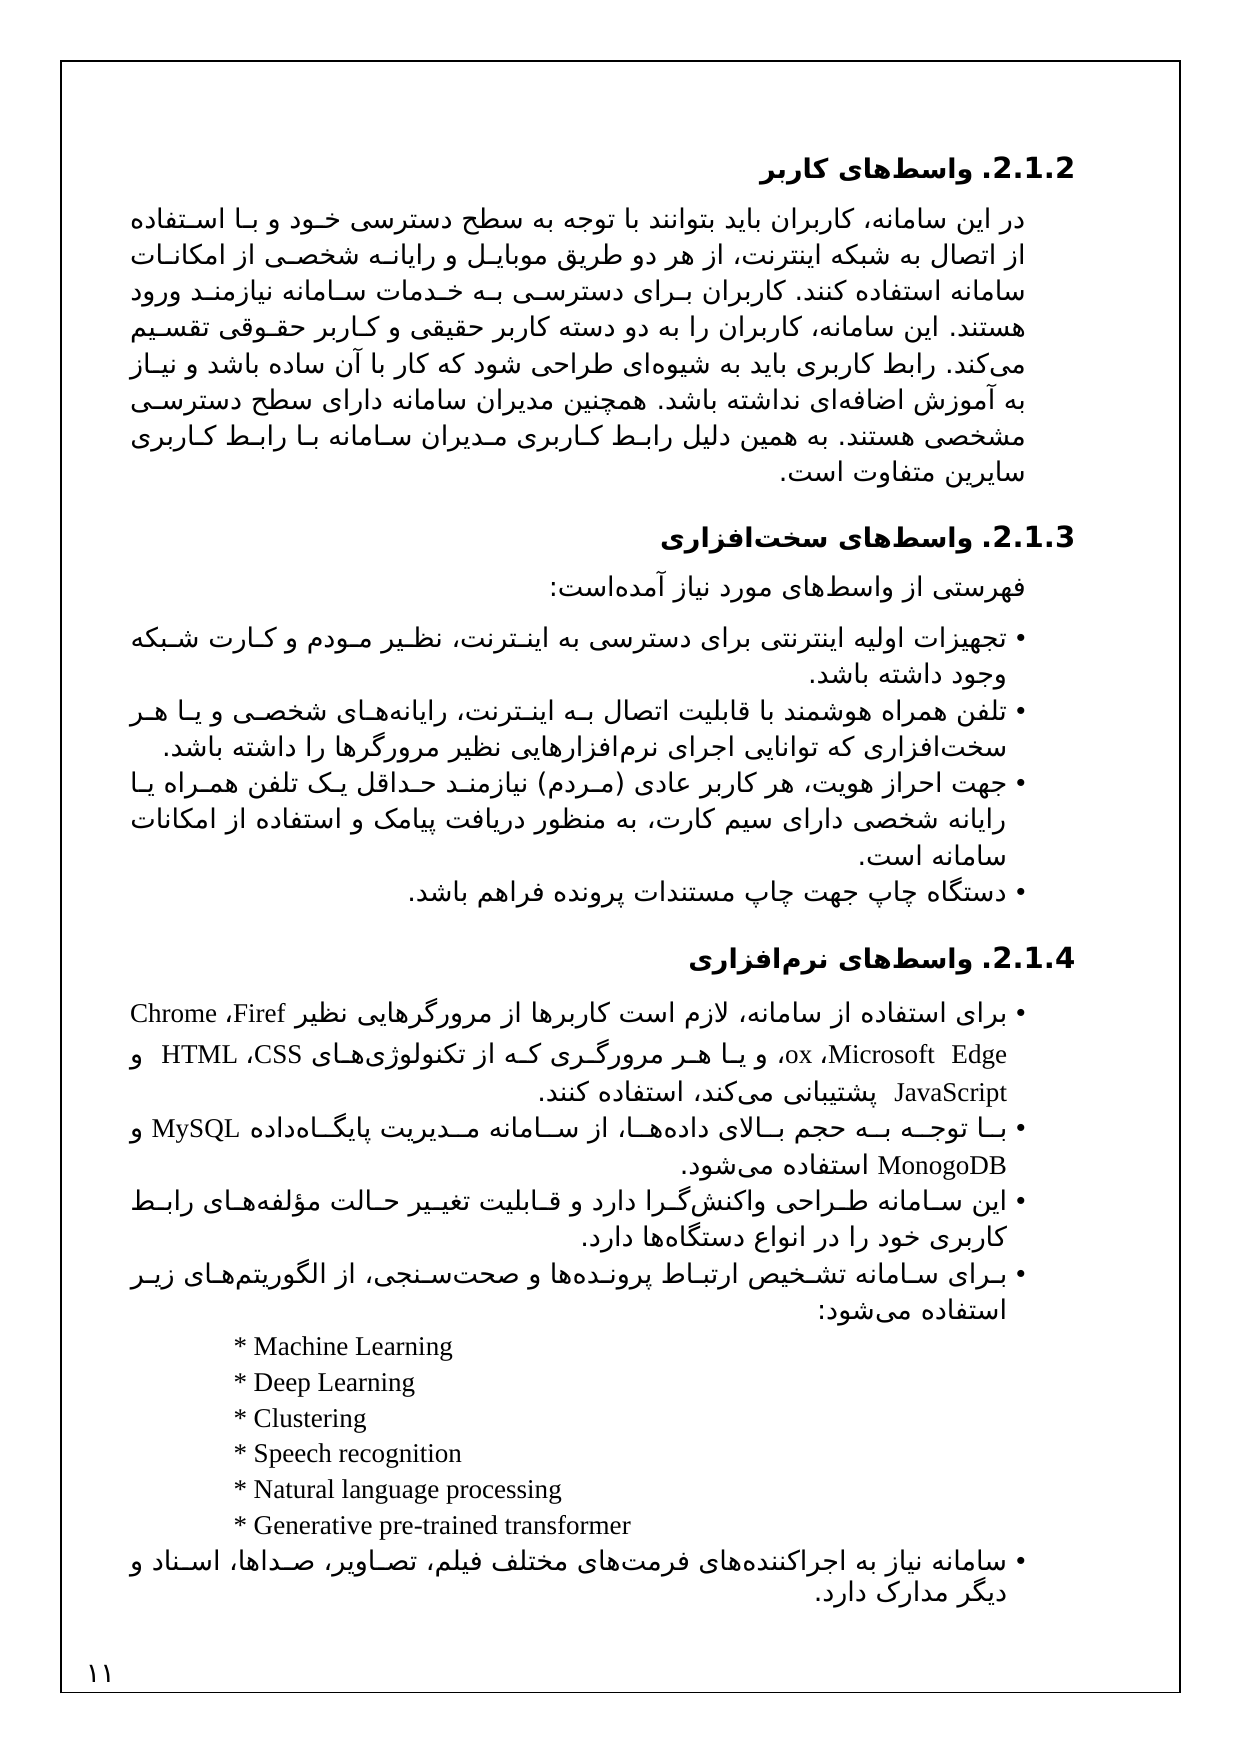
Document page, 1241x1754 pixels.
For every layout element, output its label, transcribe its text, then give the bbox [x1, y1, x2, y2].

list * Machine Learning [214, 1330, 1176, 1362]
list با توجه به حجم بالای داده‌ها، از سامانه مدیریت پایگاه‌داده MySQL و MonogoDB استفاده می‌شود. [130, 1112, 1026, 1181]
list برای استفاده از سامانه، لازم است کاربر‌ها از مرورگر‌هایی نظیر Chrome ،Firefox ،Microsoft Edge، و یا هر مرورگری که از تکنولوژی‌های HTML ،CSS و JavaScript پشتیبانی می‌کند، استفاده کنند. [130, 993, 1026, 1108]
list جهت احراز هویت، هر کاربر عادی (مردم) نیازمند حداقل یک تلفن همراه یا رایانه شخصی دارای سیم کارت، به منظور دریافت پیامک و استفاده از امکانات سامانه است. [130, 767, 1026, 871]
list * Natural language processing [233, 1473, 1176, 1504]
list * Speech recognition [233, 1438, 1176, 1469]
text فهرستی از واسط‌های مورد نیاز آمده‌است: [64, 572, 1026, 603]
list برای سامانه تشخیص ارتباط پرونده‌ها و صحت‌سنجی، از الگوریتم‌های زیر استفاده می‌شود: [130, 1258, 1026, 1326]
list دستگاه چاپ جهت چاپ مستندات پرونده فراهم باشد. [130, 876, 1026, 908]
list این سامانه طراحی واکنش‌گرا دارد و قابلیت تغییر حالت مؤلفه‌های رابط کاربری خود را در انواع دستگاه‌ها دارد. [130, 1185, 1026, 1253]
subtitle واسط‌های نرم‌افزاری [64, 942, 981, 976]
list تلفن همراه هوشمند با قابلیت اتصال به اینترنت، رایانه‌های شخصی و یا هر سخت‌افزاری که توانایی اجرای نرم‌افزارهایی نظیر مرورگرها را داشته باشد. [130, 695, 1026, 763]
list تجهیزات اولیه اینترنتی برای دسترسی به اینترنت، نظیر مودم و کارت شبکه وجود داشته باشد. [130, 622, 1026, 690]
list * Deep Learning [233, 1366, 1176, 1397]
list سامانه نیاز به اجراکننده‌های فرمت‌های مختلف فیلم، تصاویر، صدا‌ها، اسناد و دیگر مدارک دارد. [130, 1545, 1026, 1608]
list * Clustering [233, 1402, 1176, 1433]
subtitle واسط‌های کاربر [64, 152, 981, 186]
list * Generative pre-trained transformer [233, 1509, 1176, 1540]
subtitle واسط‌های سخت‌افزاری [64, 520, 981, 554]
text در این سامانه، کاربران باید بتوانند با توجه به سطح دسترسی خود و با استفاده از اتصال به شبکه اینترنت، از هر دو طریق موبایل و رایانه شخصی از امکانات سامانه استفاده کنند. کاربران برای دسترسی به خدمات سامانه نیازمند ورود هستند. این سامانه، کاربران را به دو دسته کاربر حقیقی و کاربر حقوقی تقسیم می‌کند. رابط کاربری باید به شیوه‌ای طراحی شود که کار با آن ساده باشد و نیاز به آموزش اضافه‌ای نداشته باشد. همچنین مدیران سامانه دارای سطح دسترسی مشخصی هستند. به همین دلیل رابط کاربری مدیران سامانه با رابط کاربری سایرین متفاوت است. [130, 203, 1026, 488]
